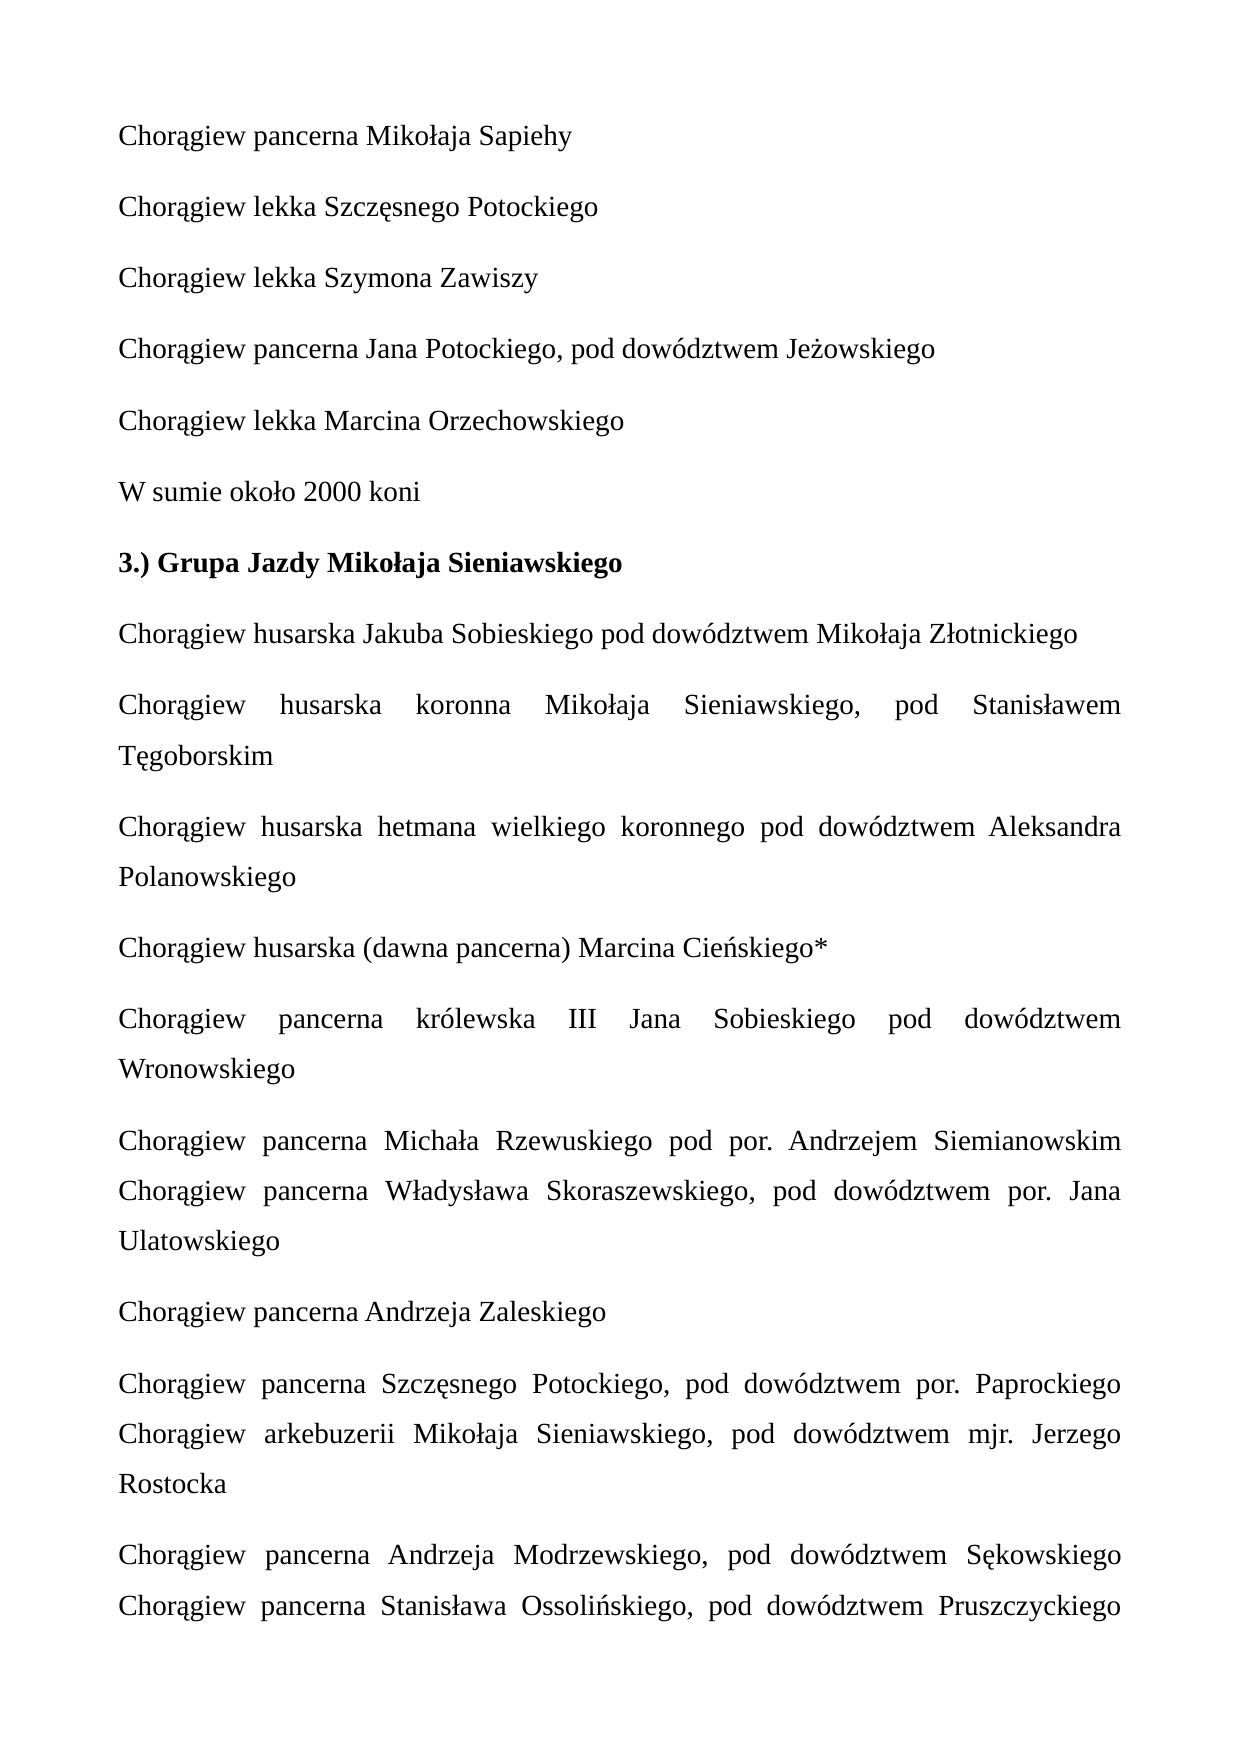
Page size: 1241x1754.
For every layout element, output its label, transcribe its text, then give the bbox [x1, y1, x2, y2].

text Chorągiew pancerna Szczęsnego Potockiego, pod dowództwem por. Paprockiego Chorągiew arkebuzerii Mikołaja Sieniawskiego, pod dowództwem mjr. Jerzego Rostocka [118, 1366, 1122, 1500]
text Chorągiew pancerna Andrzeja Modrzewskiego, pod dowództwem Sękowskiego Chorągiew pancerna Stanisława Ossolińskiego, pod dowództwem Pruszczyckiego [118, 1537, 1122, 1621]
text Chorągiew husarska koronna Mikołaja Sieniawskiego, pod Stanisławem Tęgoborskim [118, 687, 1122, 771]
text Chorągiew pancerna królewska III Jana Sobieskiego pod dowództwem Wronowskiego [118, 1001, 1122, 1085]
text Chorągiew pancerna Mikołaja Sapiehy [118, 118, 1122, 152]
text Chorągiew pancerna Michała Rzewuskiego pod por. Andrzejem Siemianowskim Chorągiew pancerna Władysława Skoraszewskiego, pod dowództwem por. Jana Ulatowskiego [118, 1123, 1122, 1257]
text Chorągiew husarska Jakuba Sobieskiego pod dowództwem Mikołaja Złotnickiego [118, 616, 1122, 650]
text 3.) Grupa Jazdy Mikołaja Sieniawskiego [118, 545, 1122, 578]
text Chorągiew husarska hetmana wielkiego koronnego pod dowództwem Aleksandra Polanowskiego [118, 809, 1122, 893]
text Chorągiew lekka Szczęsnego Potockiego [118, 189, 1122, 223]
text Chorągiew husarska (dawna pancerna) Marcina Cieńskiego* [118, 930, 1122, 964]
text Chorągiew lekka Marcina Orzechowskiego [118, 403, 1122, 436]
text Chorągiew lekka Szymona Zawiszy [118, 260, 1122, 294]
text W sumie około 2000 koni [118, 474, 1122, 507]
text Chorągiew pancerna Jana Potockiego, pod dowództwem Jeżowskiego [118, 332, 1122, 365]
text Chorągiew pancerna Andrzeja Zaleskiego [118, 1294, 1122, 1328]
